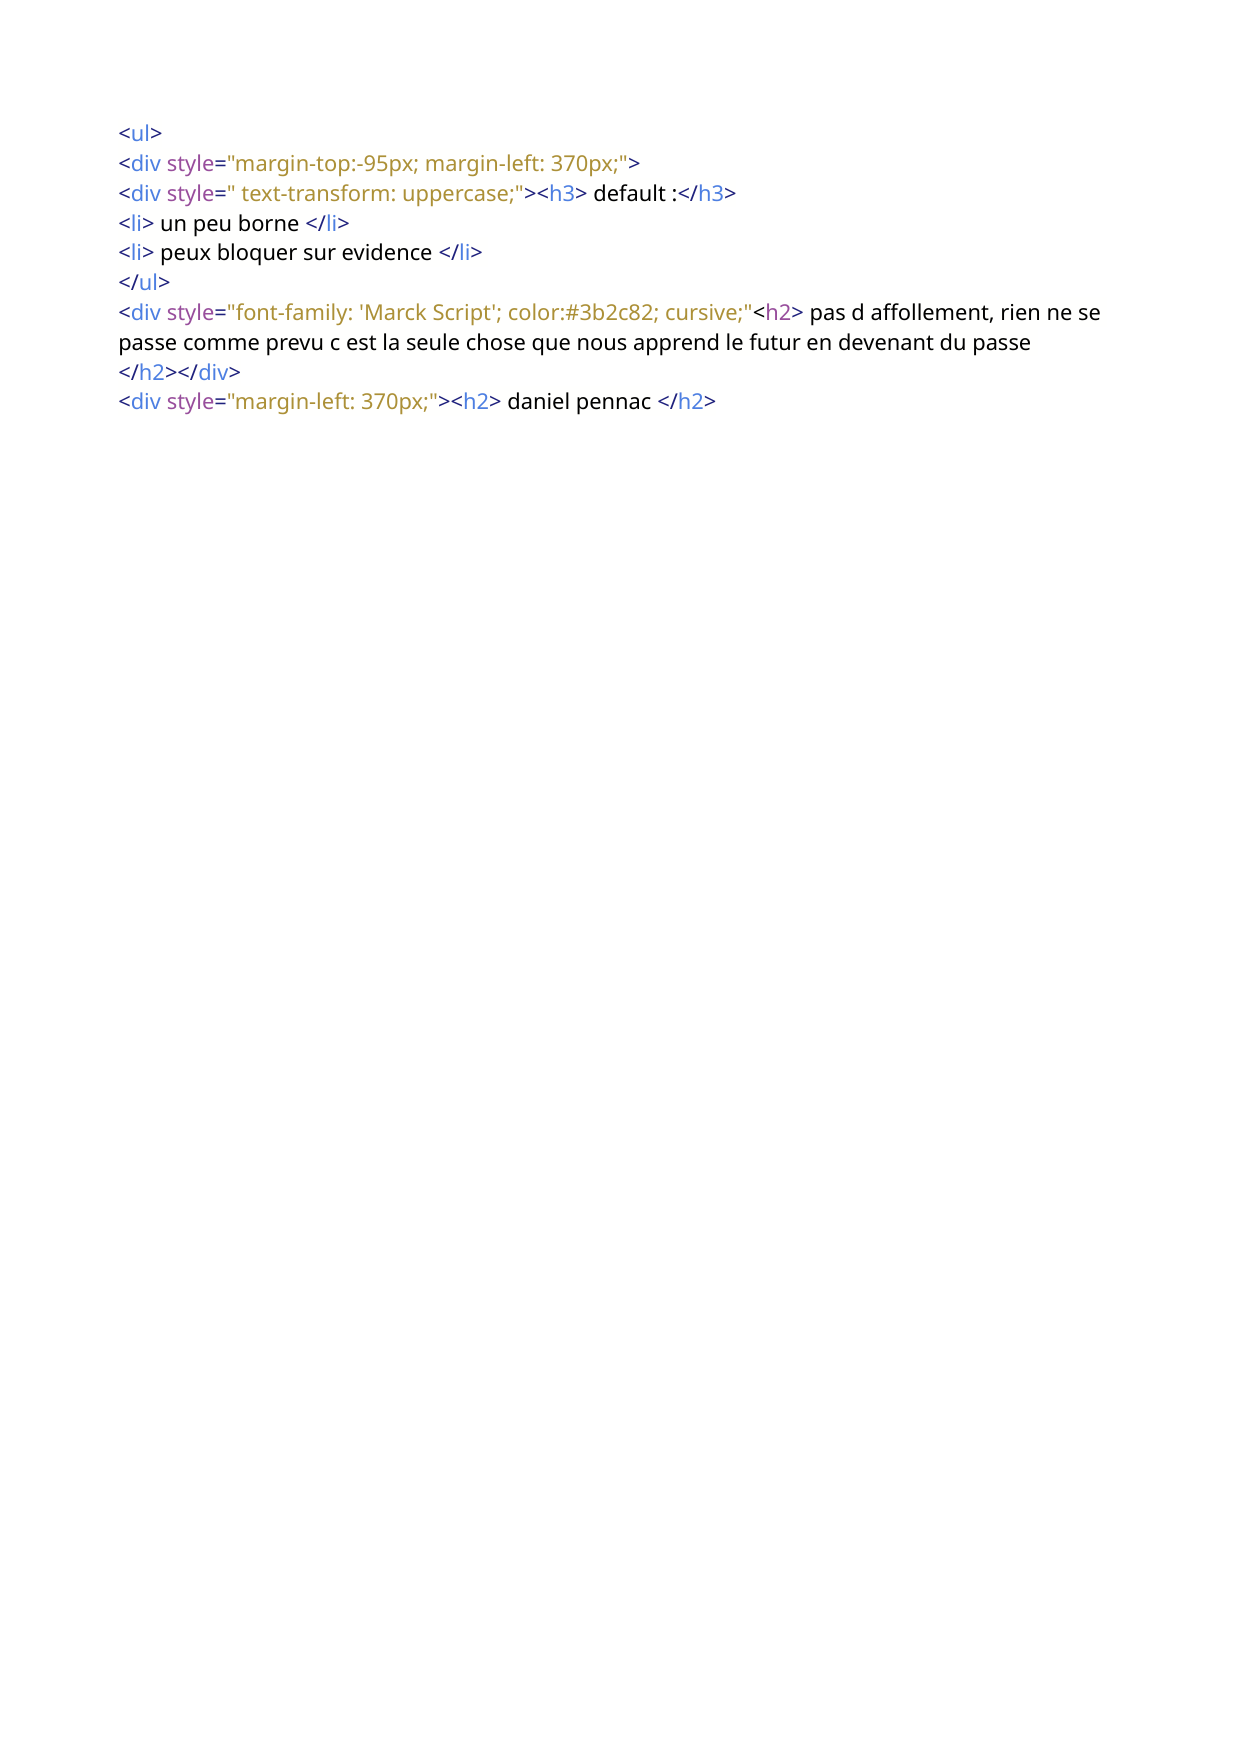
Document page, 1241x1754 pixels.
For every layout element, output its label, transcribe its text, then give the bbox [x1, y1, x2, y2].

text <li> un peu borne </li> [118, 207, 1122, 237]
text <li> peux bloquer sur evidence </li> [118, 237, 1122, 267]
text <div style="font-family: 'Marck Script'; color:#3b2c82; cursive;"<h2> pas d affollement, rien ne se passe comme prevu c est la seule chose que nous apprend le futur en devenant du passe </h2></div> [118, 297, 1122, 386]
text </ul> [118, 267, 1122, 297]
text <div style="margin-top:-95px; margin-left: 370px;"> [118, 148, 1122, 178]
text <div style="margin-left: 370px;"><h2> daniel pennac </h2> [118, 386, 1122, 416]
text <div style=" text-transform: uppercase;"><h3> default :</h3> [118, 178, 1122, 207]
text <ul> [118, 118, 1122, 148]
